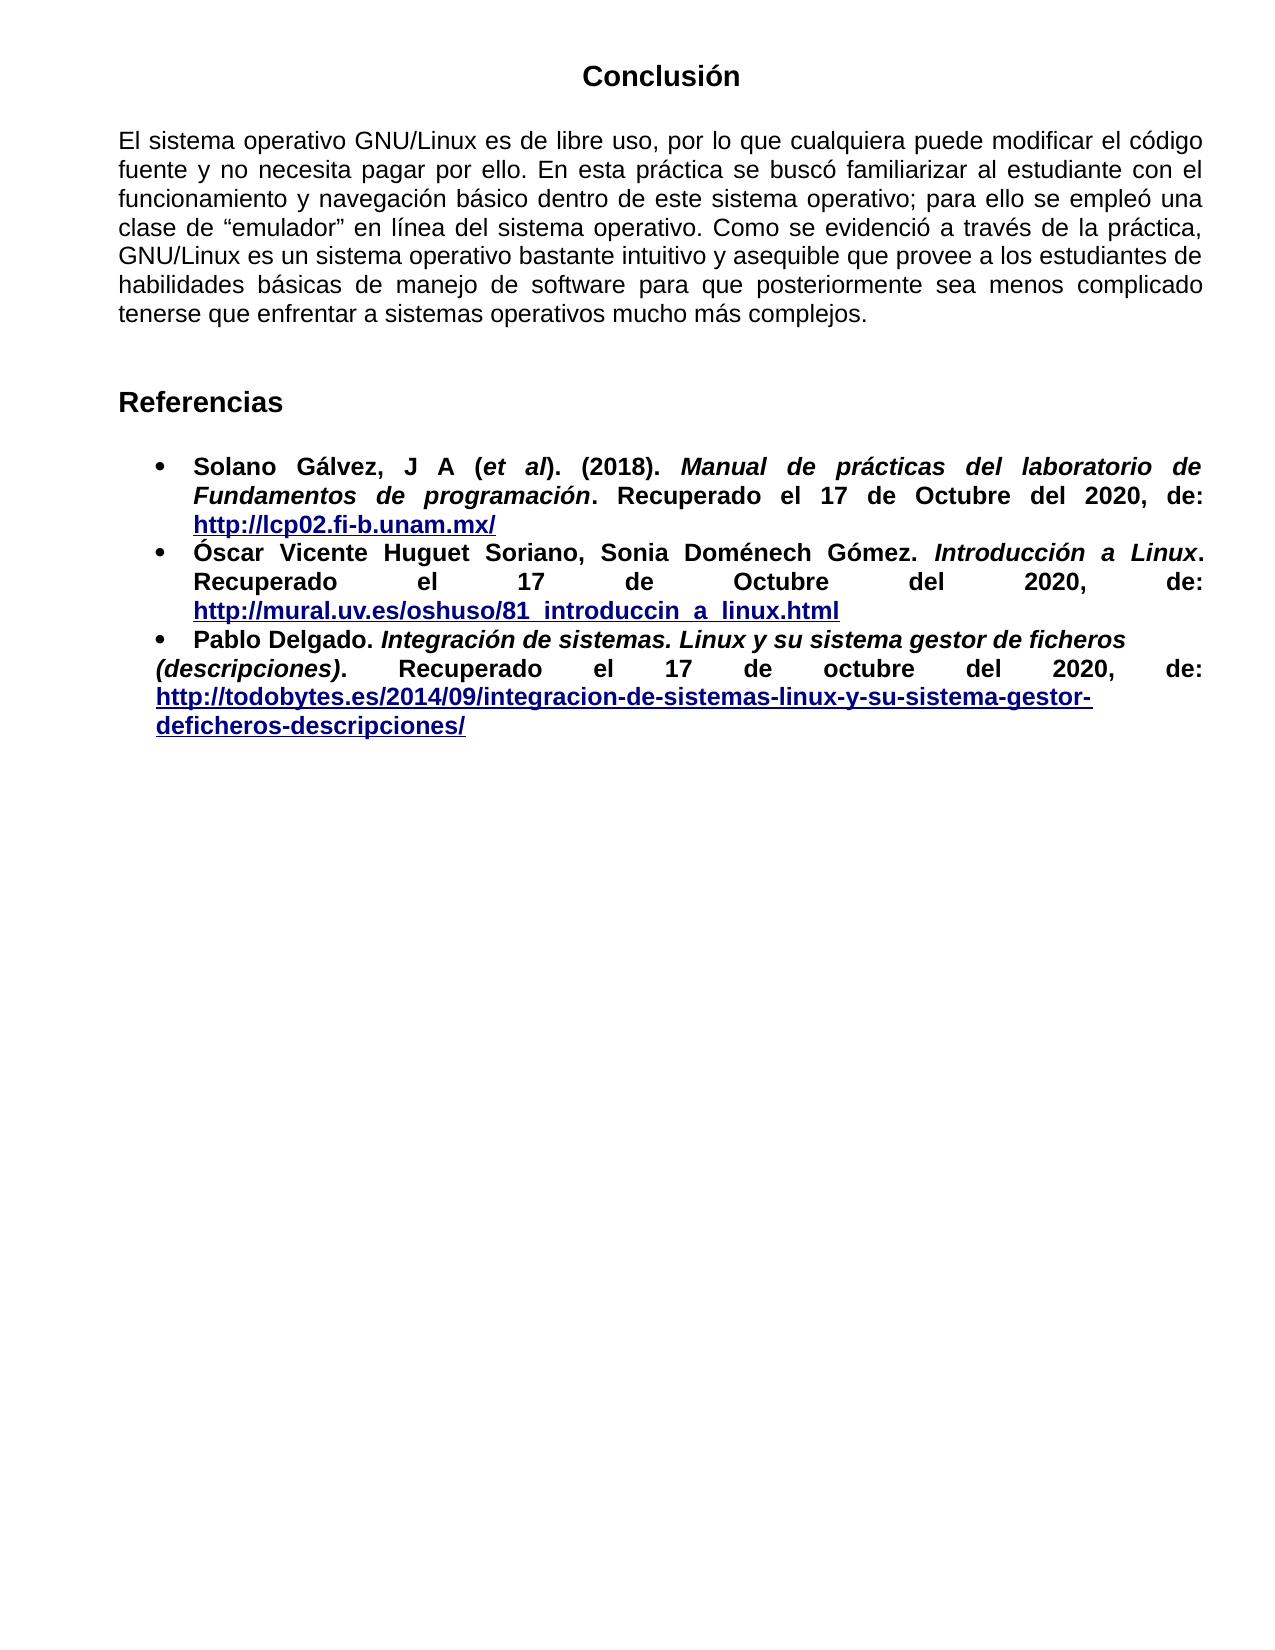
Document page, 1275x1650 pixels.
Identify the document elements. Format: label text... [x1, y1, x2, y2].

list Pablo Delgado. Integración de sistemas. Linux y su sistema gestor de ficheros [156, 625, 1205, 654]
text (descripciones). Recuperado el 17 de octubre del 2020, de: http://todobytes.es/2014/09/integracion-de-sistemas-linux-y-su-sistema-gestor-deficheros-descripciones/ [156, 654, 1205, 740]
list Solano Gálvez, J A (et al). (2018). Manual de prácticas del laboratorio de Fundamentos de programación. Recuperado el 17 de Octubre del 2020, de: http://lcp02.fi-b.unam.mx/ [156, 452, 1205, 538]
text Conclusión [118, 59, 1205, 93]
text El sistema operativo GNU/Linux es de libre uso, por lo que cualquiera puede modificar el código fuente y no necesita pagar por ello. En esta práctica se buscó familiarizar al estudiante con el funcionamiento y navegación básico dentro de este sistema operativo; para ello se empleó una clase de “emulador” en línea del sistema operativo. Como se evidenció a través de la práctica, GNU/Linux es un sistema operativo bastante intuitivo y asequible que provee a los estudiantes de habilidades básicas de manejo de software para que posteriormente sea menos complicado tenerse que enfrentar a sistemas operativos mucho más complejos. [118, 126, 1205, 327]
text Referencias [118, 385, 1205, 418]
list Óscar Vicente Huguet Soriano, Sonia Doménech Gómez. Introducción a Linux. Recuperado el 17 de Octubre del 2020, de: http://mural.uv.es/oshuso/81_introduccin_a_linux.html [156, 538, 1205, 625]
